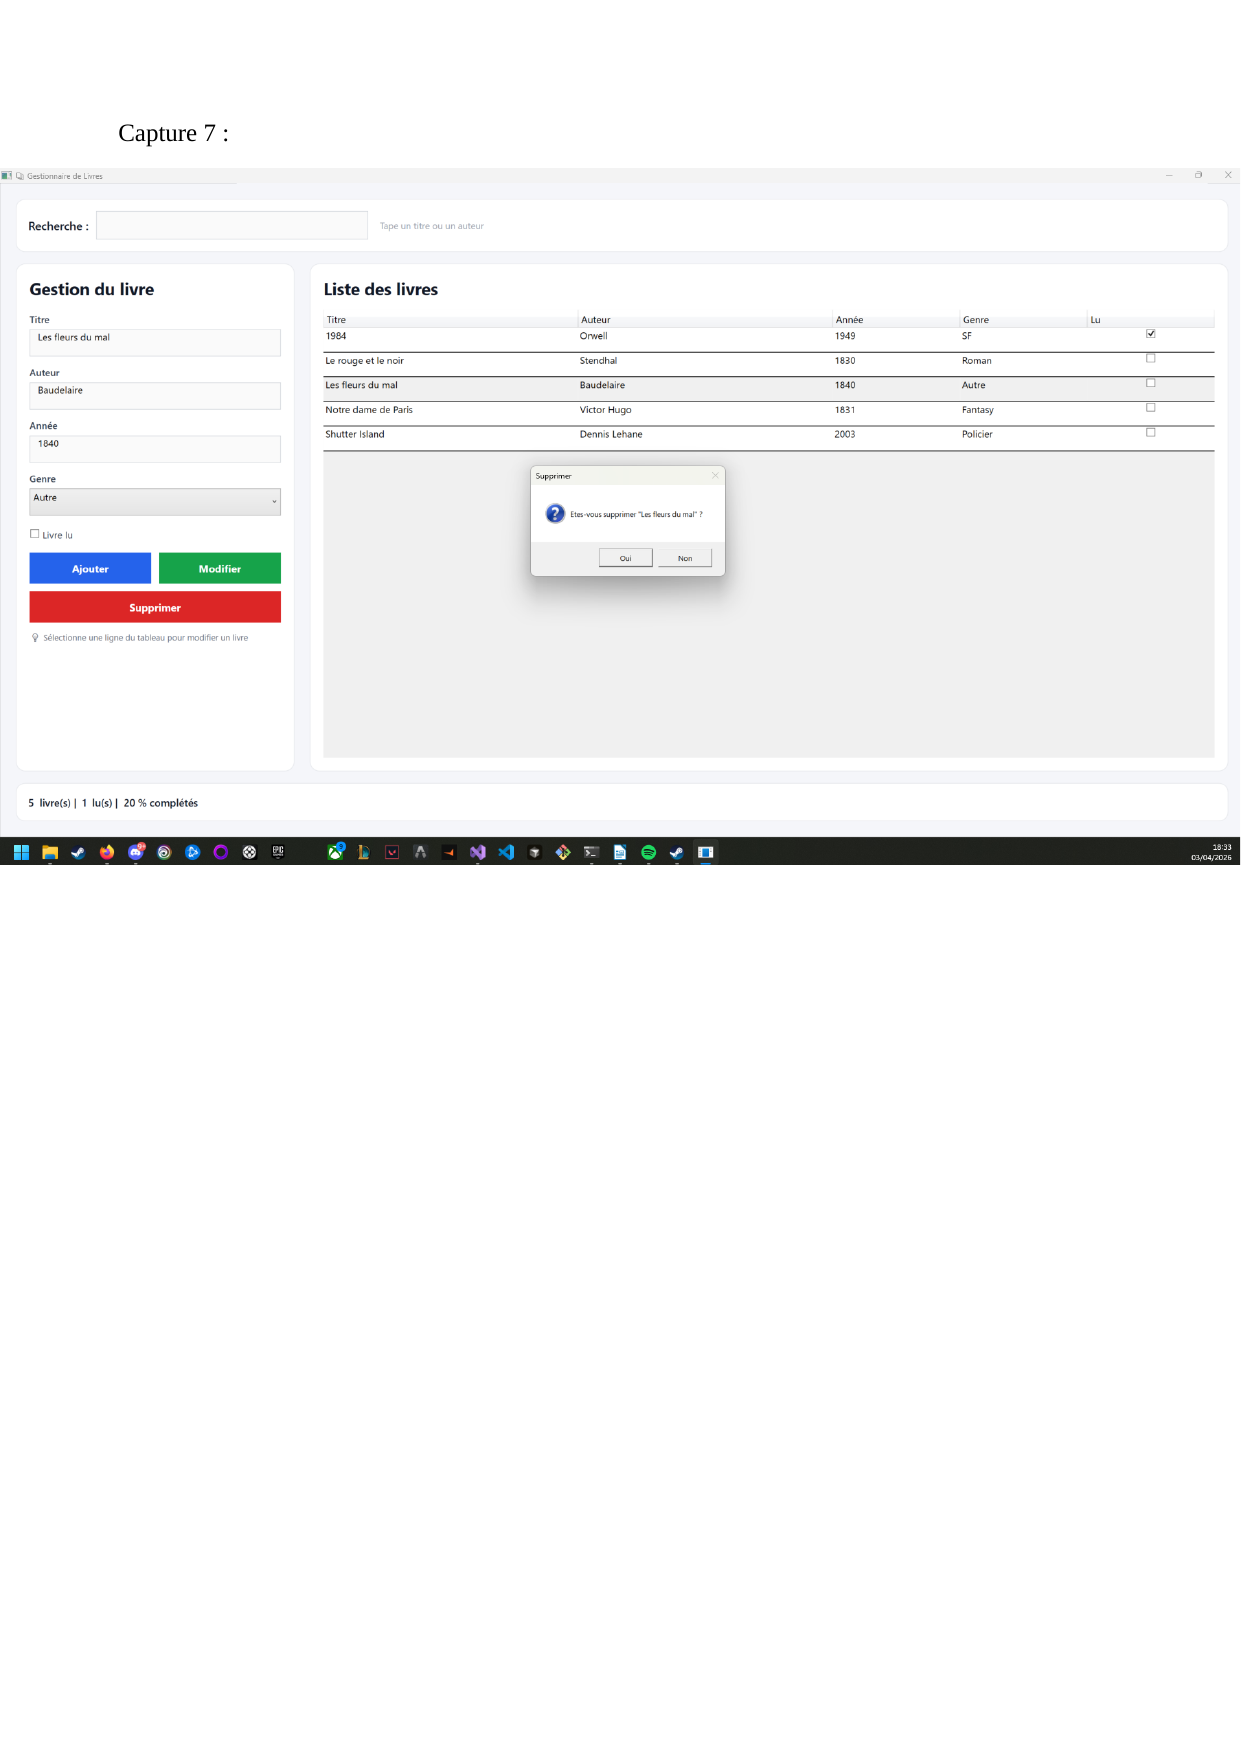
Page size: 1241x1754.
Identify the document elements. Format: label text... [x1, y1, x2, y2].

picture [0, 168, 1241, 865]
text Capture 7 : [118, 118, 1122, 147]
